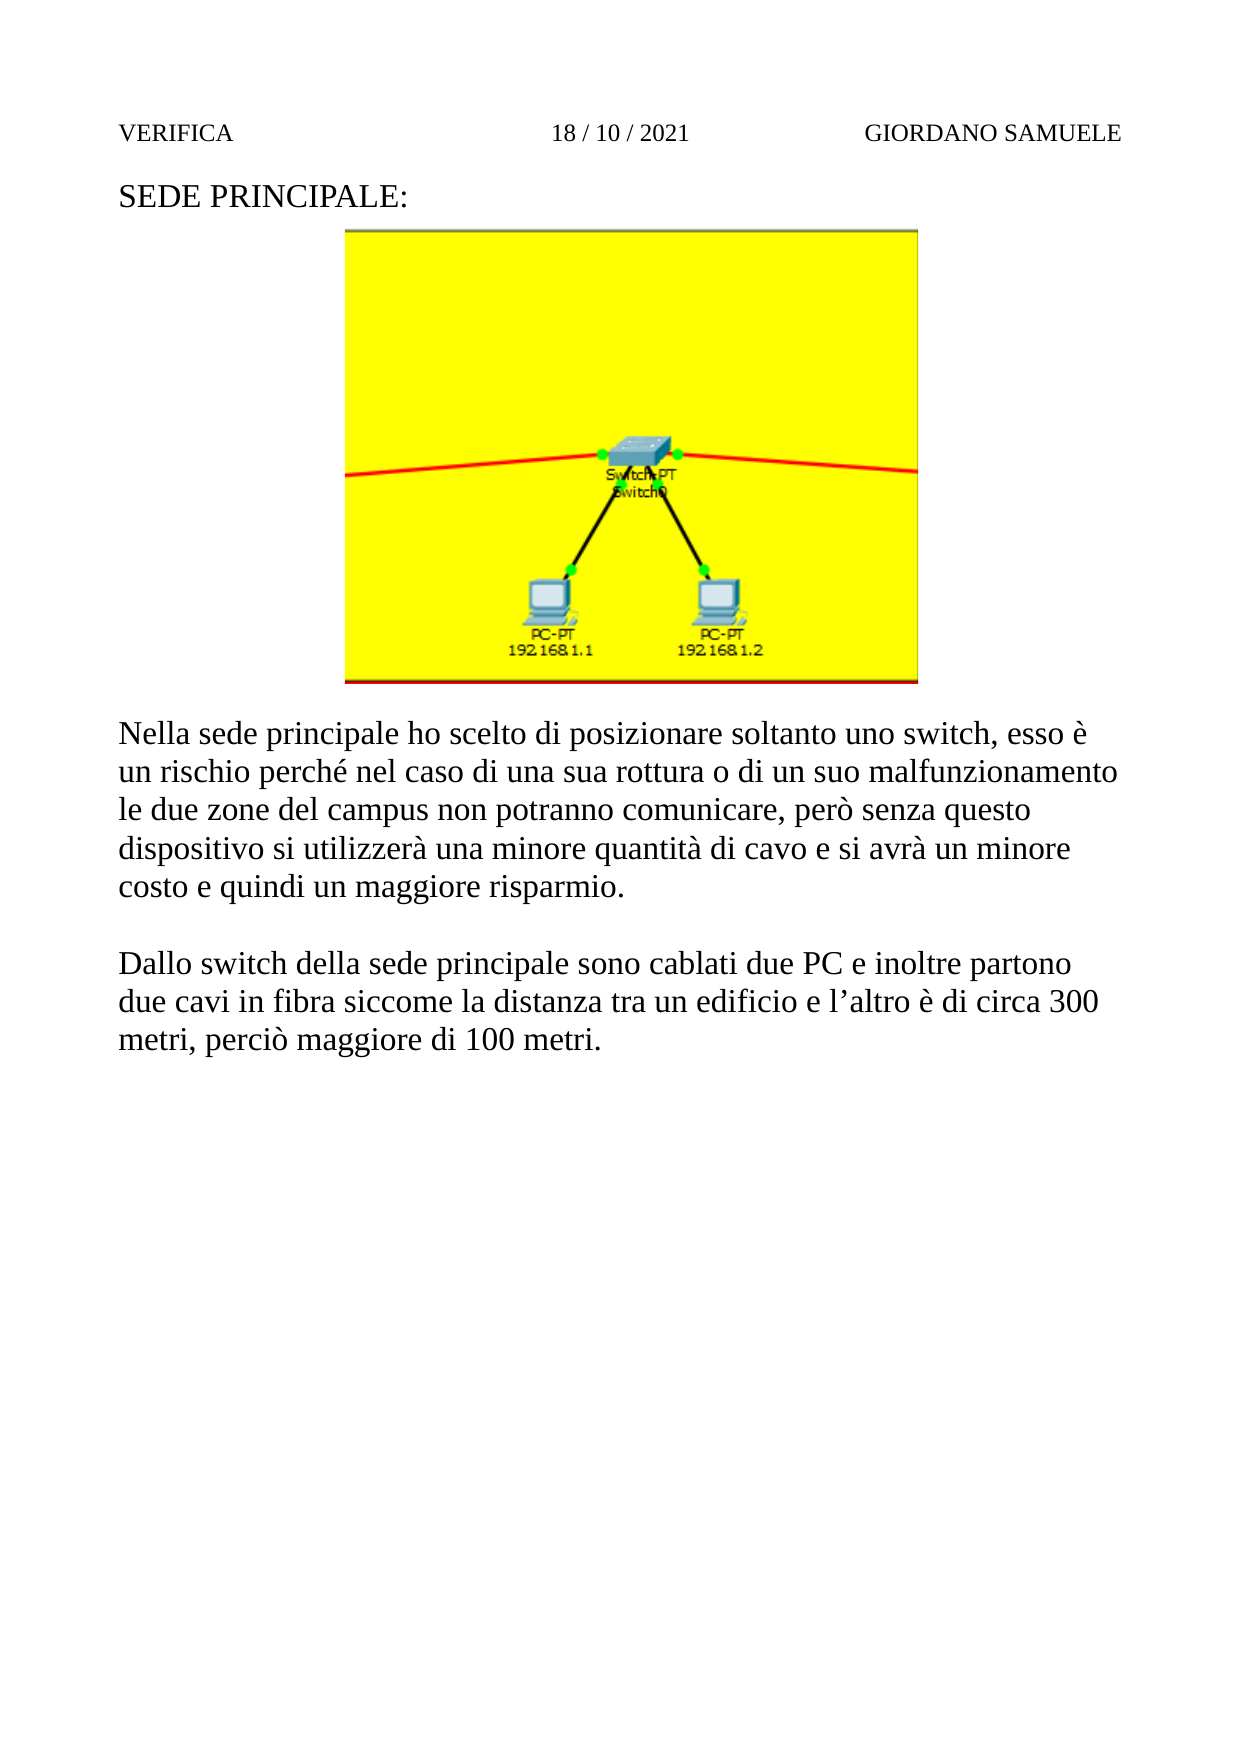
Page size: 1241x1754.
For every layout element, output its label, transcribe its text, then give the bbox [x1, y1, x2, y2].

text Nella sede principale ho scelto di posizionare soltanto uno switch, esso è un rischio perché nel caso di una sua rottura o di un suo malfunzionamento le due zone del campus non potranno comunicare, però senza questo dispositivo si utilizzerà una minore quantità di cavo e si avrà un minore costo e quindi un maggiore risparmio. [118, 713, 1122, 905]
text SEDE PRINCIPALE: [118, 176, 1122, 215]
text Dallo switch della sede principale sono cablati due PC e inoltre partono due cavi in fibra siccome la distanza tra un edificio e l’altro è di circa 300 metri, perciò maggiore di 100 metri. [118, 943, 1122, 1058]
picture [344, 228, 919, 684]
